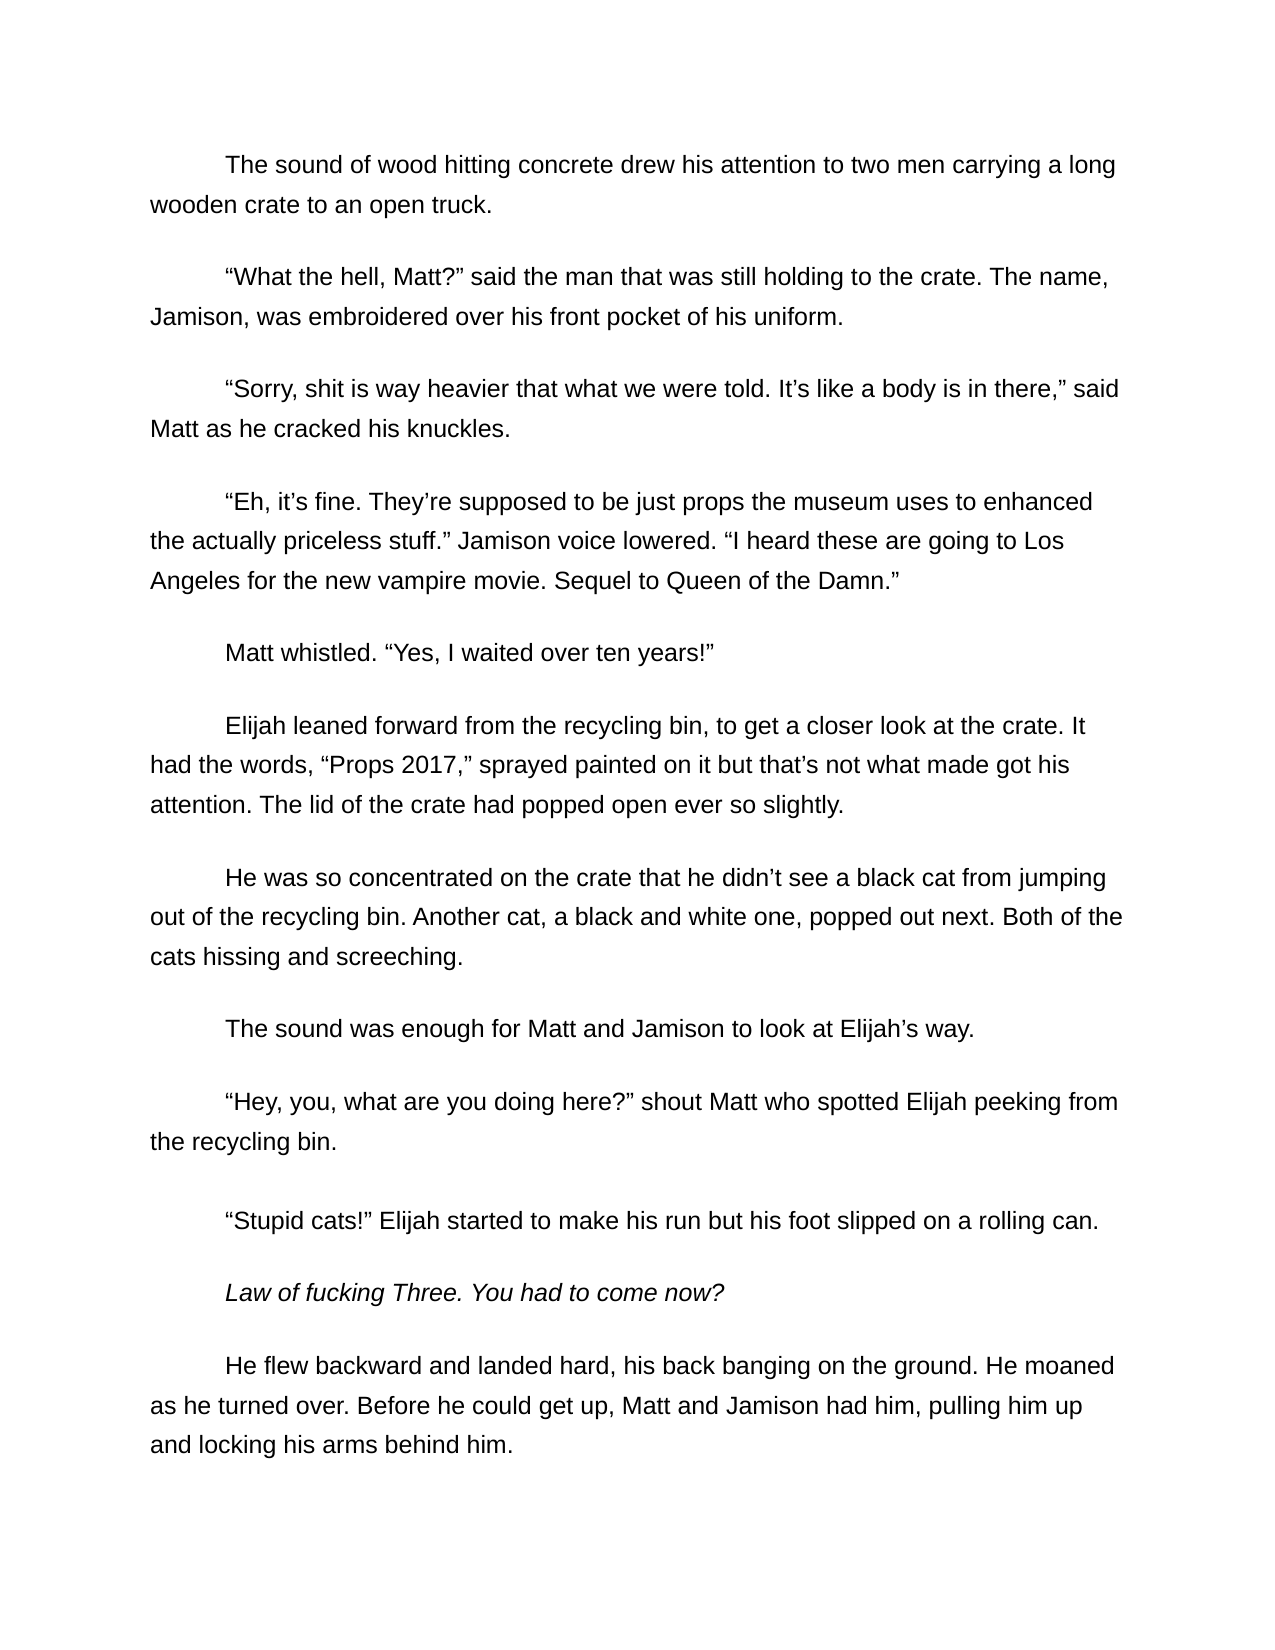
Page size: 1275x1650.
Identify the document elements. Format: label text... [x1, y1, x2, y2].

text Law of fucking Three. You had to come now? [150, 1278, 1125, 1307]
text “What the hell, Matt?” said the man that was still holding to the crate. The name, Jamison, was embroidered over his front pocket of his uniform. [150, 262, 1125, 331]
text The sound of wood hitting concrete drew his attention to two men carrying a long wooden crate to an open truck. [150, 150, 1125, 218]
text He was so concentrated on the crate that he didn’t see a black cat from jumping out of the recycling bin. Another cat, a black and white one, popped out next. Both of the cats hissing and screeching. [150, 863, 1125, 971]
text “Sorry, shit is way heavier that what we were told. It’s like a body is in there,” said Matt as he cracked his knuckles. [150, 374, 1125, 443]
text “Eh, it’s fine. They’re supposed to be just props the museum uses to enhanced the actually priceless stuff.” Jamison voice lowered. “I heard these are going to Los Angeles for the new vampire movie. Sequel to Queen of the Damn.” [150, 487, 1125, 594]
text “Stupid cats!” Elijah started to make his run but his foot slipped on a rolling can. [150, 1206, 1125, 1234]
text Elijah leaned forward from the recycling bin, to get a closer look at the crate. It had the words, “Props 2017,” sprayed painted on it but that’s not what made got his attention. The lid of the crate had popped open ever so slightly. [150, 711, 1125, 819]
text He flew backward and landed hard, his back banging on the ground. He moaned as he turned over. Before he could get up, Matt and Jamison had him, pulling him up and locking his arms behind him. [150, 1351, 1125, 1459]
text “Hey, you, what are you doing here?” shout Matt who spotted Elijah peeking from the recycling bin. [150, 1087, 1125, 1155]
text Matt whistled. “Yes, I waited over ten years!” [150, 638, 1125, 667]
text The sound was enough for Matt and Jamison to look at Elijah’s way. [150, 1014, 1125, 1043]
